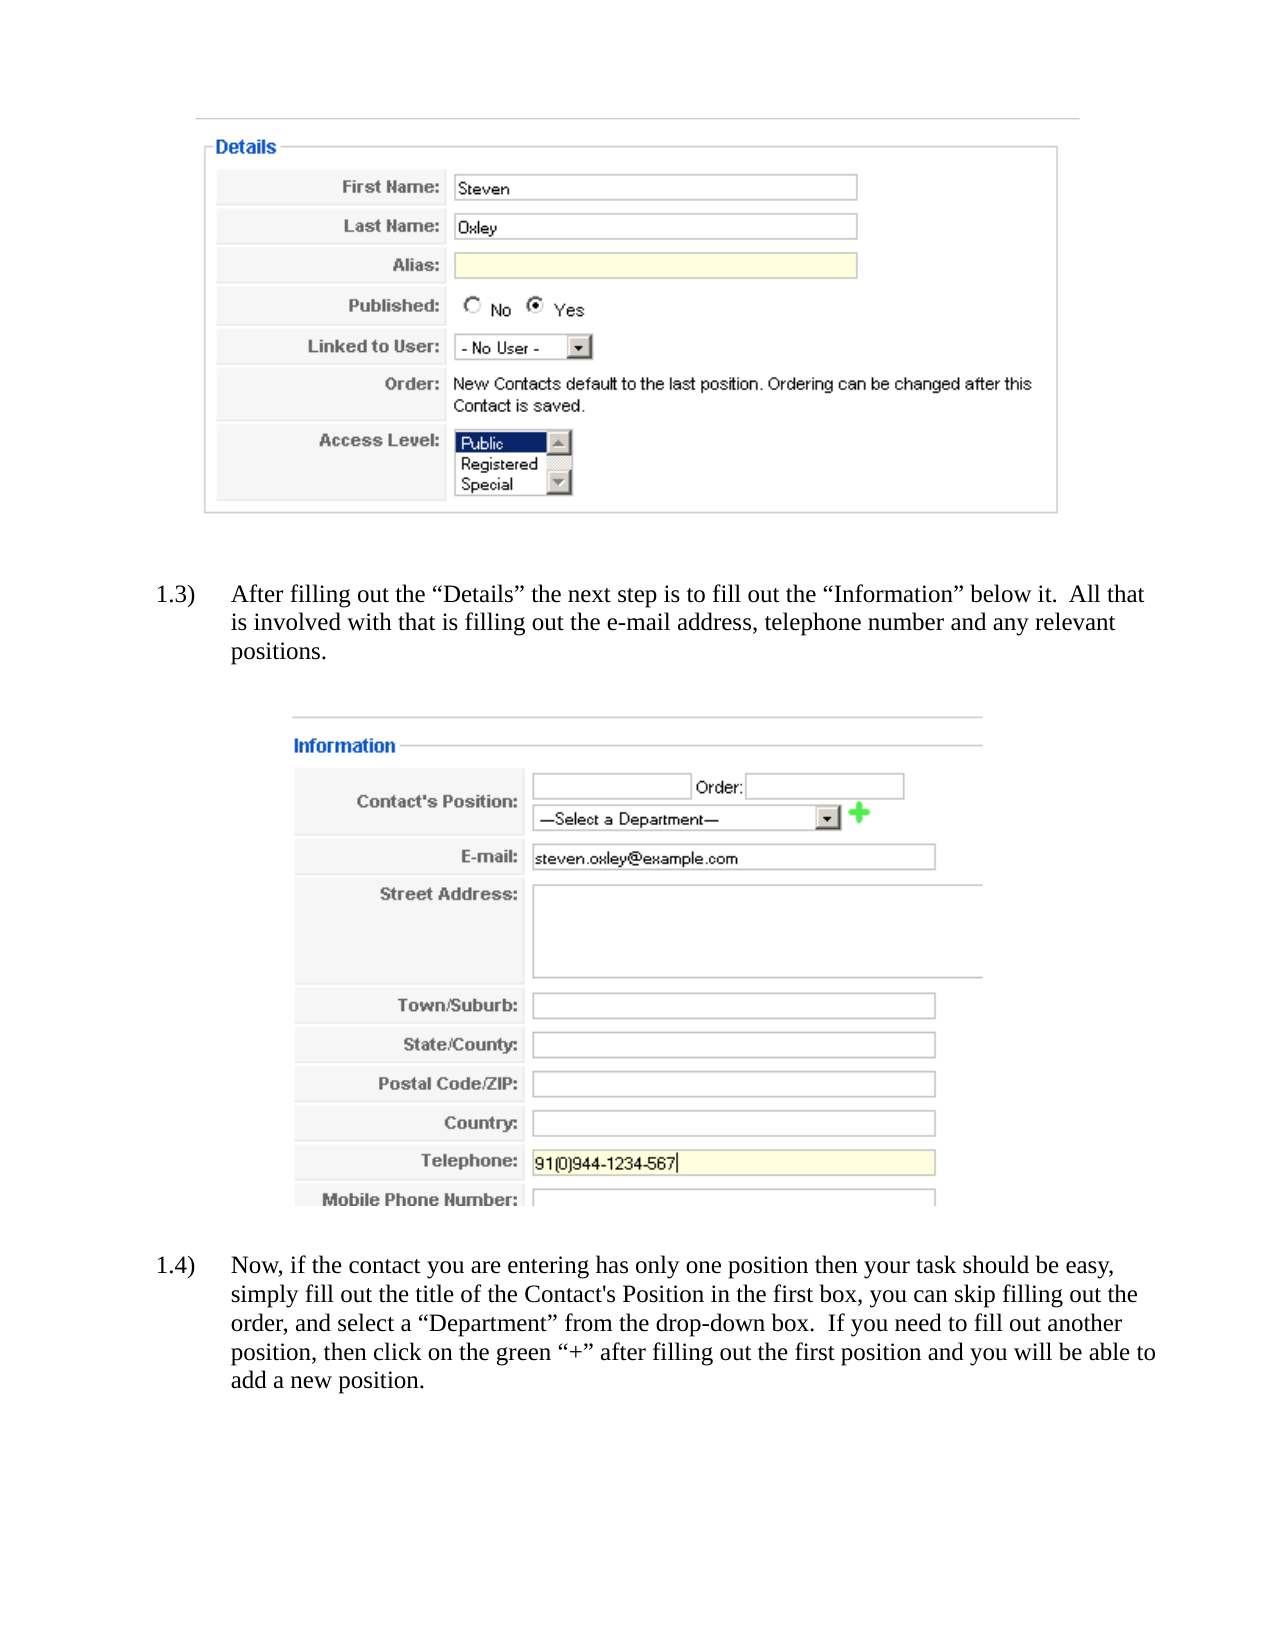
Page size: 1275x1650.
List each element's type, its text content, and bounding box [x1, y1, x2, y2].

list After filling out the “Details” the next step is to fill out the “Information” below it. All that is involved with that is filling out the e-mail address, telephone number and any relevant positions. [156, 579, 1157, 665]
picture [292, 710, 983, 1206]
picture [195, 118, 1080, 534]
list Now, if the contact you are entering has only one position then your task should be easy, simply fill out the title of the Contact's Position in the first box, you can skip filling out the order, and select a “Department” from the drop-down box. If you need to fill out another position, then click on the green “+” after filling out the first position and you will be able to add a new position. [156, 1250, 1157, 1394]
